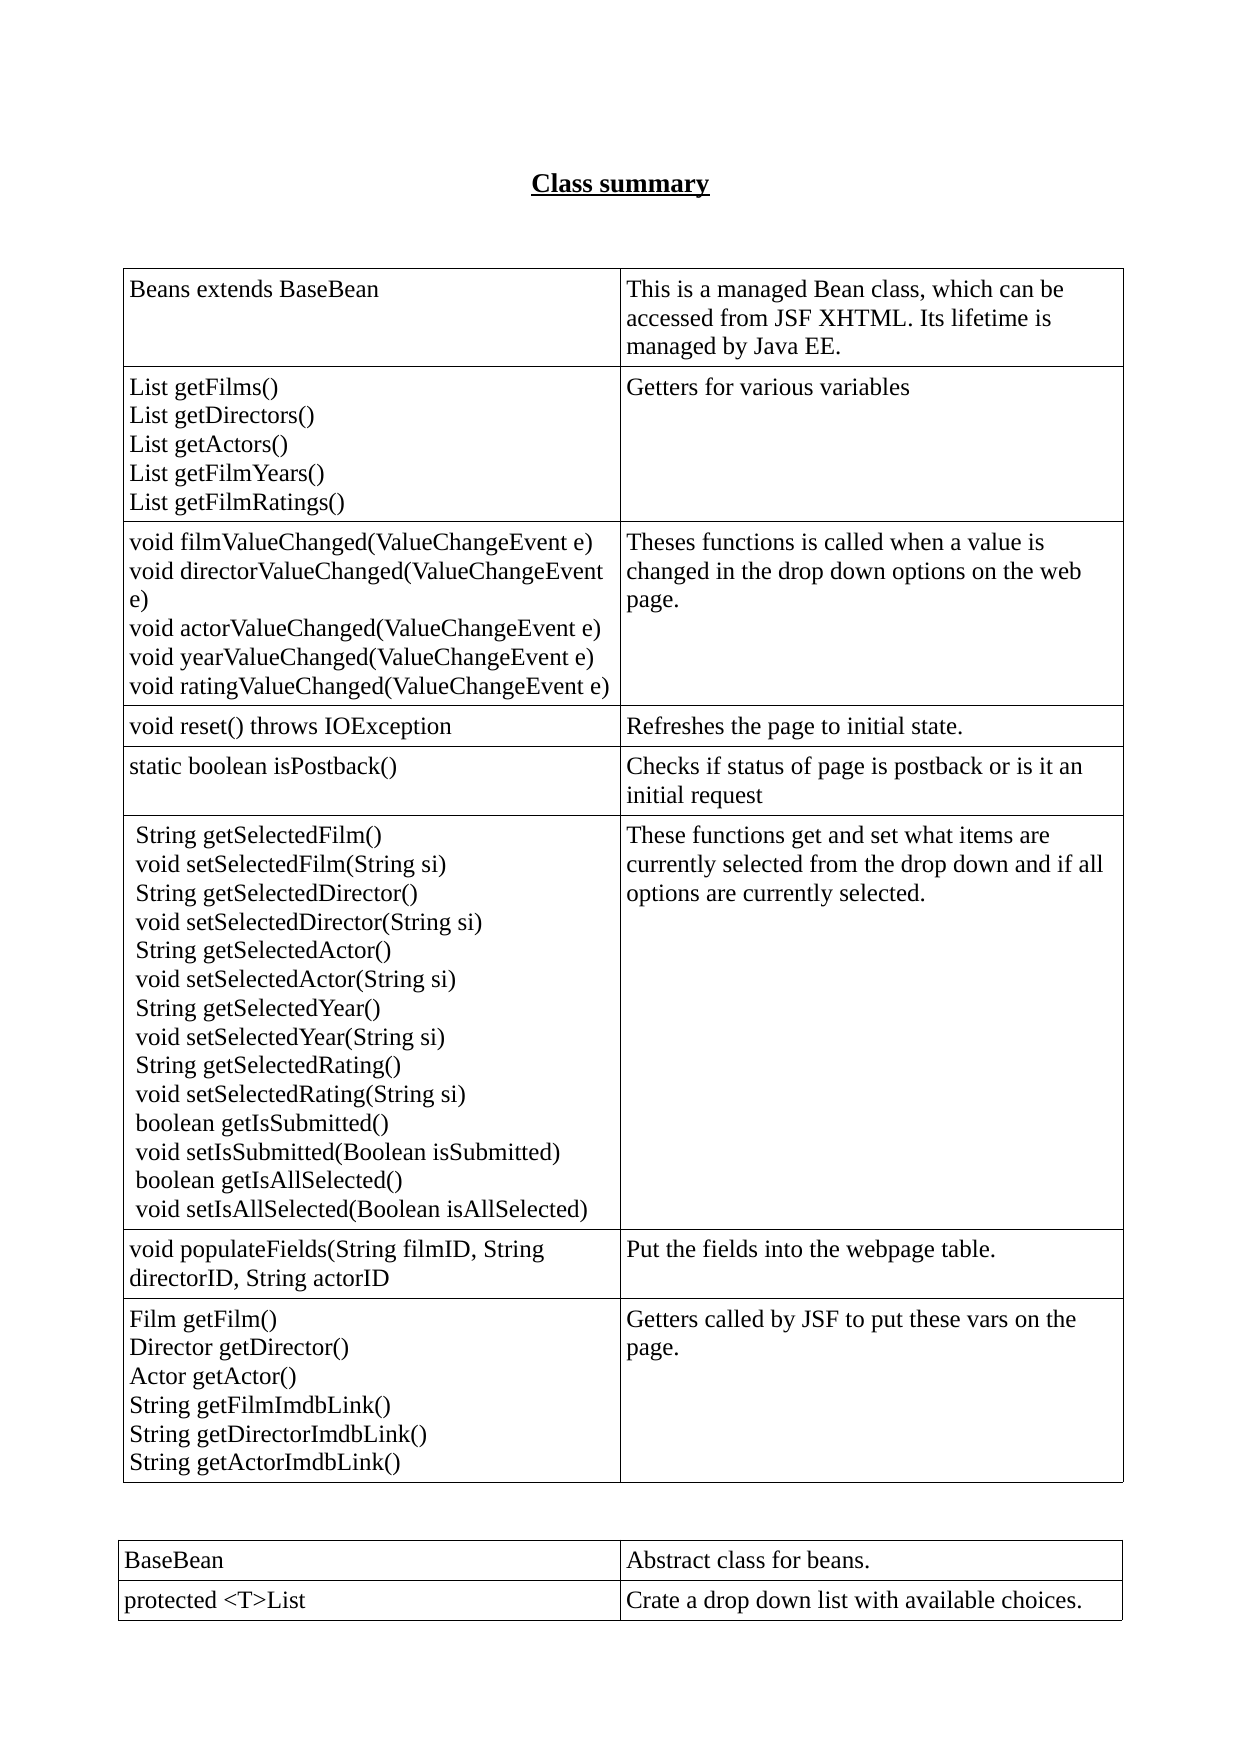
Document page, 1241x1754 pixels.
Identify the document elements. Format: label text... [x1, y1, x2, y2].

table_cell Film getFilm() Director getDirector() Actor getActor() String getFilmImdbLink() String getDirectorImdbLink() String getActorImdbLink() [124, 1299, 620, 1482]
table_header Beans extends BaseBean [124, 269, 620, 366]
table_cell static boolean isPostback() [124, 747, 620, 815]
table_cell String getSelectedFilm() void setSelectedFilm(String si) String getSelectedDirector() void setSelectedDirector(String si) String getSelectedActor() void setSelectedActor(String si) String getSelectedYear() void setSelectedYear(String si) String getSelectedRating() void setSelectedRating(String si) boolean getIsSubmitted() void setIsSubmitted(Boolean isSubmitted) boolean getIsAllSelected() void setIsAllSelected(Boolean isAllSelected) [124, 816, 620, 1229]
table_cell Theses functions is called when a value is changed in the drop down options on the web page. [621, 522, 1123, 705]
table_cell Checks if status of page is postback or is it an initial request [621, 747, 1123, 815]
table_cell void populateFields(String filmID, String directorID, String actorID [124, 1230, 620, 1298]
table_header Abstract class for beans. [621, 1541, 1122, 1580]
table_cell Getters for various variables [621, 367, 1123, 521]
table_header This is a managed Bean class, which can be accessed from JSF XHTML. Its lifetime is managed by Java EE. [621, 269, 1123, 366]
table_cell List getFilms() List getDirectors() List getActors() List getFilmYears() List getFilmRatings() [124, 367, 620, 521]
table_cell These functions get and set what items are currently selected from the drop down and if all options are currently selected. [621, 816, 1123, 1229]
table_cell Put the fields into the webpage table. [621, 1230, 1123, 1298]
table_cell Getters called by JSF to put these vars on the page. [621, 1299, 1123, 1482]
table_cell Crate a drop down list with available choices. [621, 1581, 1122, 1620]
table_cell void filmValueChanged(ValueChangeEvent e) void directorValueChanged(ValueChangeEvent e) void actorValueChanged(ValueChangeEvent e) void yearValueChanged(ValueChangeEvent e) void ratingValueChanged(ValueChangeEvent e) [124, 522, 620, 705]
table_header BaseBean [119, 1541, 620, 1580]
text Class summary [118, 167, 1122, 198]
table_cell protected <T>List [119, 1581, 620, 1620]
table_cell Refreshes the page to initial state. [621, 706, 1123, 746]
table_cell void reset() throws IOException [124, 706, 620, 746]
